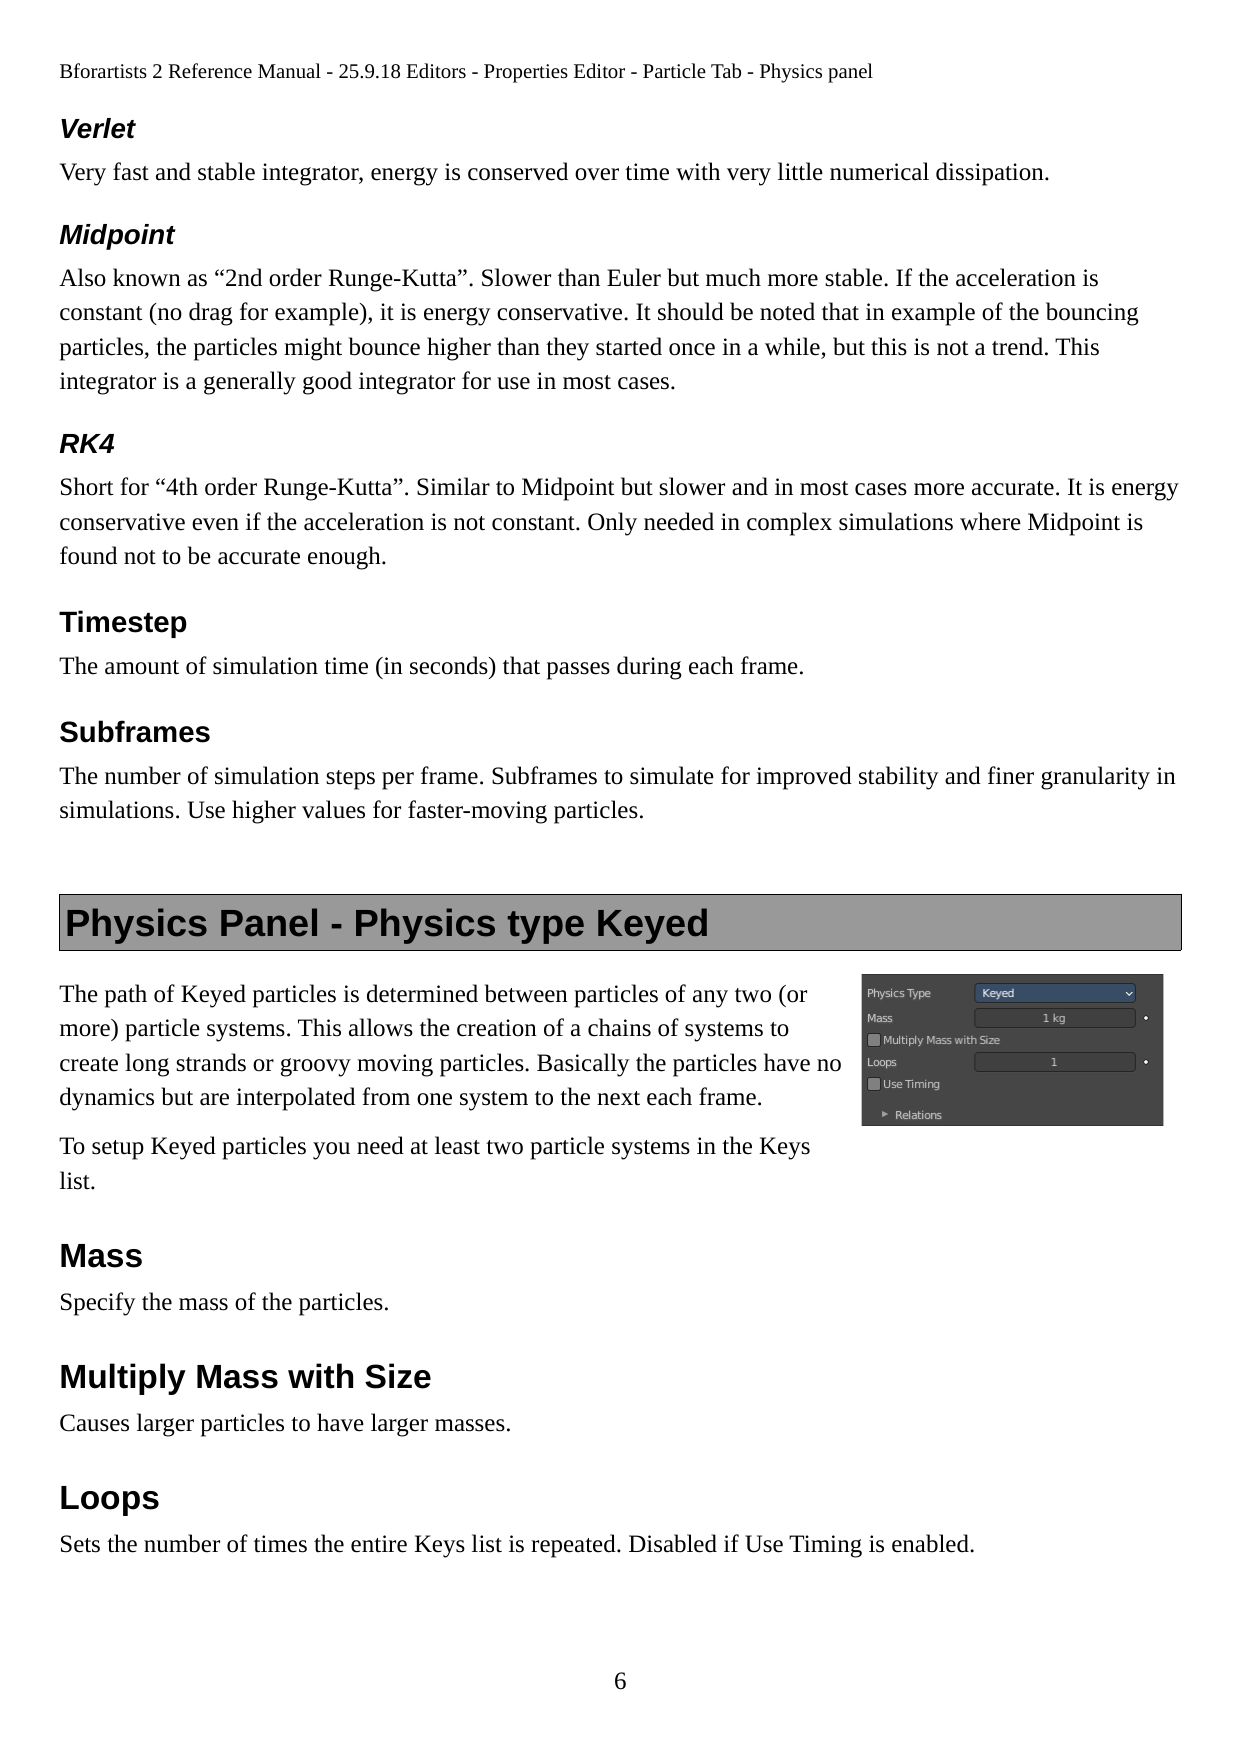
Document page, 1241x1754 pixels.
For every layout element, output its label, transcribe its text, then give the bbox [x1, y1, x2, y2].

text Very fast and stable integrator, energy is conserved over time with very little numerical dissipation. [59, 157, 1181, 186]
text Also known as “2nd order Runge-Kutta”. Slower than Euler but much more stable. If the acceleration is constant (no drag for example), it is energy conservative. It should be noted that in example of the bouncing particles, the particles might bounce higher than they started once in a while, but this is not a trend. This integrator is a generally good integrator for use in most cases. [59, 263, 1181, 395]
text Sets the number of times the entire Keys list is repeated. Disabled if Use Timing is enabled. [59, 1529, 1181, 1558]
subtitle Timestep [59, 605, 1181, 639]
subtitle Multiply Mass with Size [59, 1357, 1181, 1396]
text Short for “4th order Runge-Kutta”. Similar to Midpoint but slower and in most cases more accurate. It is energy conservative even if the acceleration is not constant. Only needed in complex simulations where Midpoint is found not to be accurate enough. [59, 472, 1181, 570]
subtitle Midpoint [59, 218, 1181, 250]
text Specify the mass of the particles. [59, 1287, 1181, 1316]
subtitle RK4 [59, 428, 1181, 460]
table_header Physics Panel - Physics type Keyed [60, 895, 1181, 950]
text The path of Keyed particles is determined between particles of any two (or more) particle systems. This allows the creation of a chains of systems to create long strands or groovy moving particles. Basically the particles have no dynamics but are interpolated from one system to the next each frame. [59, 979, 861, 1111]
text Causes larger particles to have larger masses. [59, 1408, 1181, 1437]
subtitle Mass [59, 1236, 1181, 1274]
subtitle Subframes [59, 715, 1181, 748]
subtitle Loops [59, 1478, 1181, 1517]
picture [861, 974, 1164, 1126]
subtitle Verlet [59, 113, 1181, 144]
text To setup Keyed particles you need at least two particle systems in the Keys list. [59, 1131, 1181, 1195]
text The number of simulation steps per frame. Subframes to simulate for improved stability and finer granularity in simulations. Use higher values for faster-moving particles. [59, 761, 1181, 824]
text The amount of simulation time (in seconds) that passes during each frame. [59, 651, 1181, 680]
